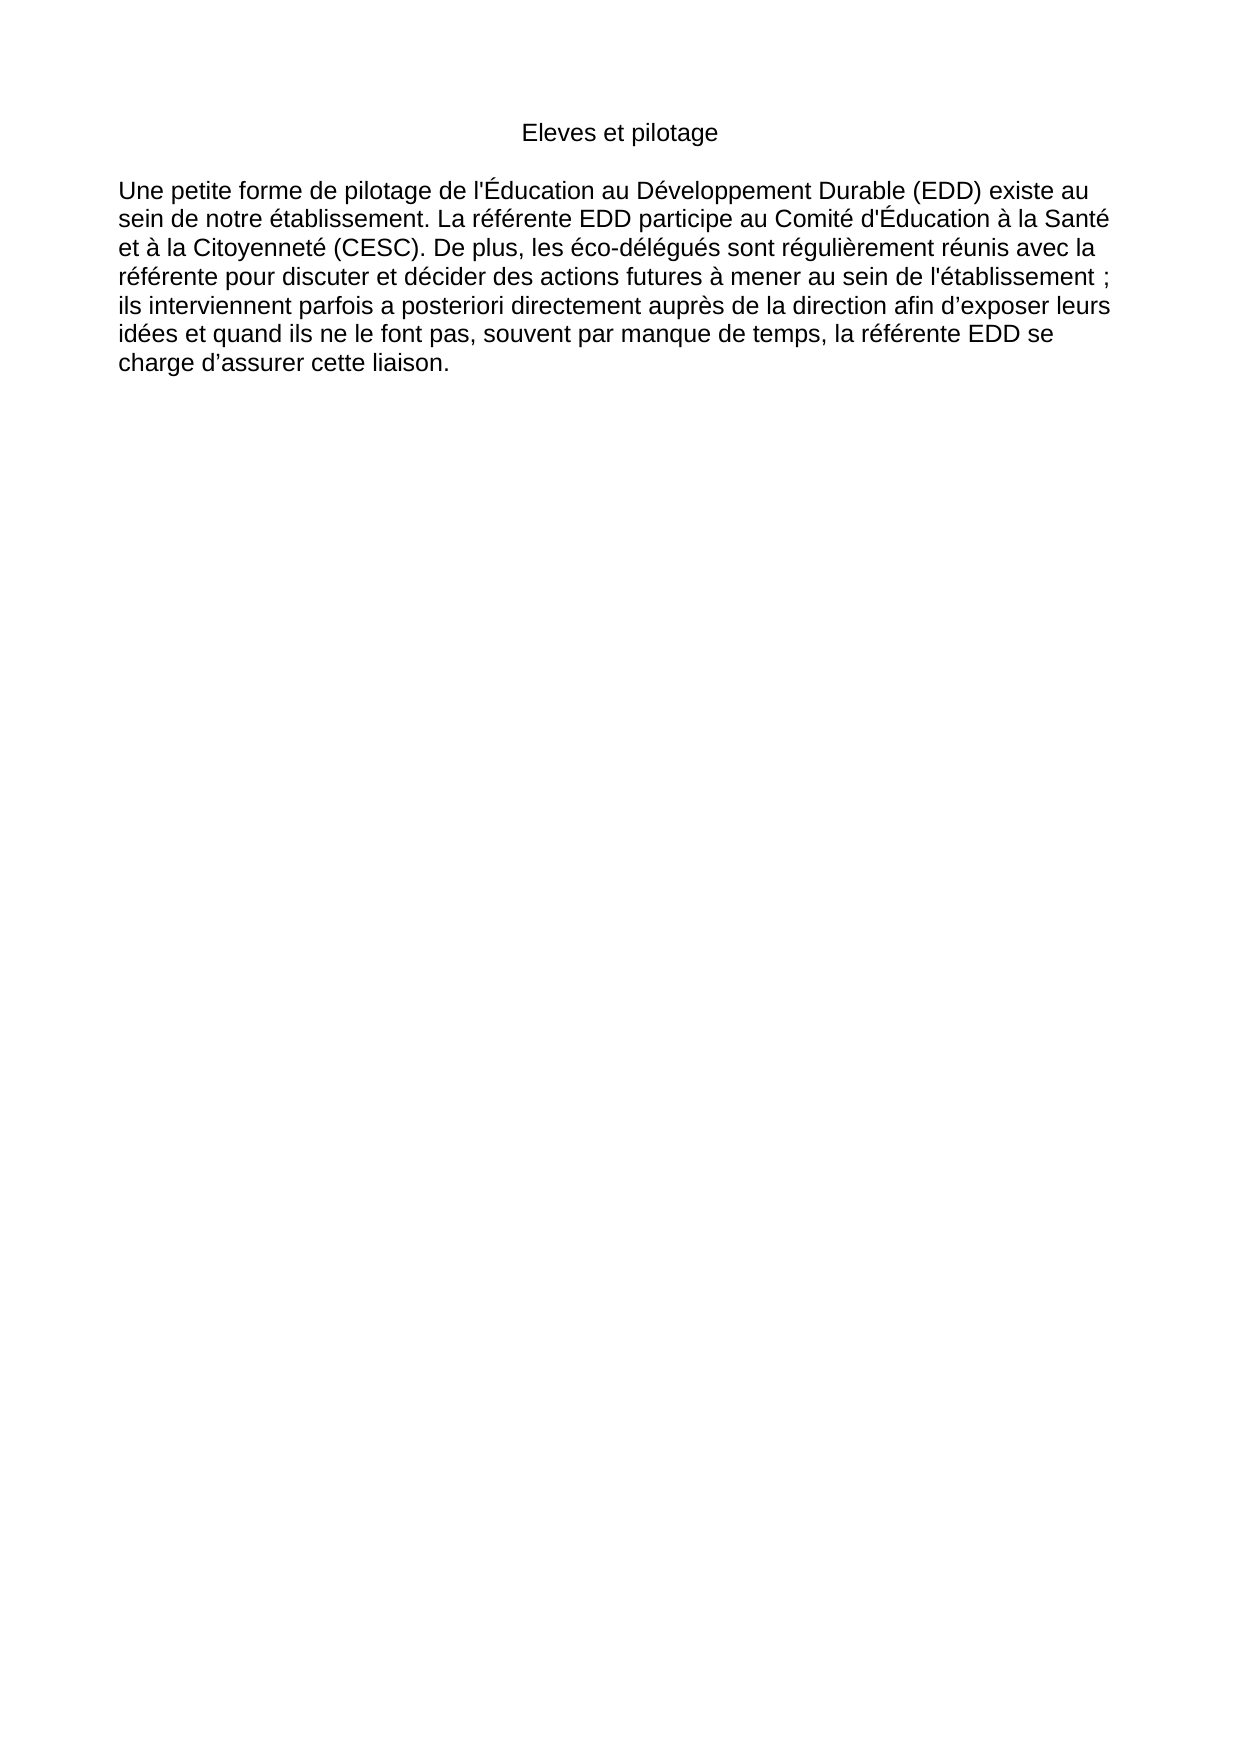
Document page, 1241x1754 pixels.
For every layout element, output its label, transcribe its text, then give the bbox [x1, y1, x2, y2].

text Une petite forme de pilotage de l'Éducation au Développement Durable (EDD) existe au sein de notre établissement. La référente EDD participe au Comité d'Éducation à la Santé et à la Citoyenneté (CESC). De plus, les éco-délégués sont régulièrement réunis avec la référente pour discuter et décider des actions futures à mener au sein de l'établissement ; ils interviennent parfois a posteriori directement auprès de la direction afin d’exposer leurs idées et quand ils ne le font pas, souvent par manque de temps, la référente EDD se charge d’assurer cette liaison. [118, 176, 1122, 377]
text Eleves et pilotage [118, 118, 1122, 147]
